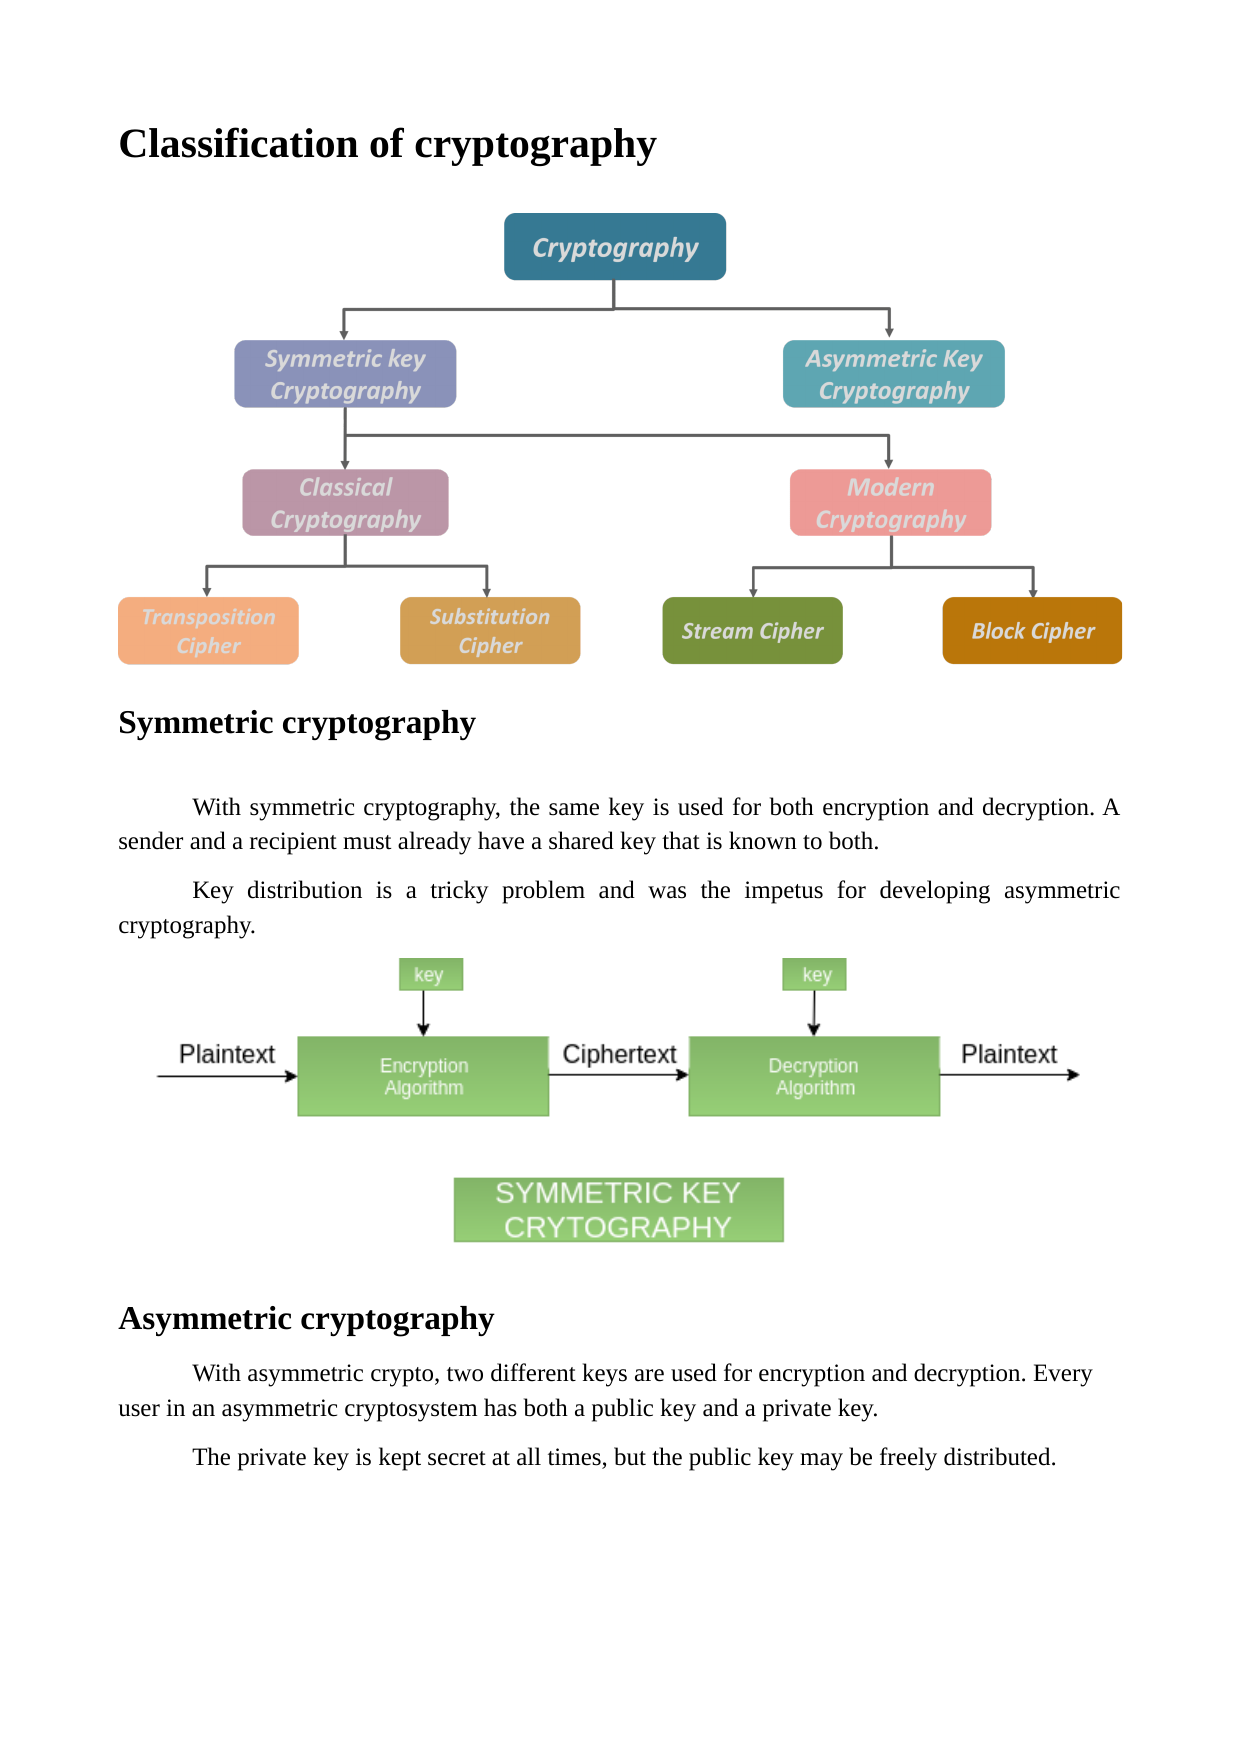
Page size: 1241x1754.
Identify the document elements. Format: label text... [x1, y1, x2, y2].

picture [146, 958, 1094, 1244]
text Asymmetric cryptography [118, 1298, 1122, 1336]
picture [118, 213, 1123, 674]
text The private key is kept secret at all times, but the public key may be freely distributed. [118, 1442, 1122, 1471]
text Symmetric cryptography [118, 702, 1122, 741]
text With asymmetric crypto, two different keys are used for encryption and decryption. Every user in an asymmetric cryptosystem has both a public key and a private key. [118, 1358, 1122, 1422]
text Key distribution is a tricky problem and was the impetus for developing asymmetric cryptography. [118, 875, 1122, 938]
text Classification of cryptography [118, 118, 1122, 166]
text With symmetric cryptography, the same key is used for both encryption and decryption. A sender and a recipient must already have a shared key that is known to both. [118, 792, 1122, 855]
